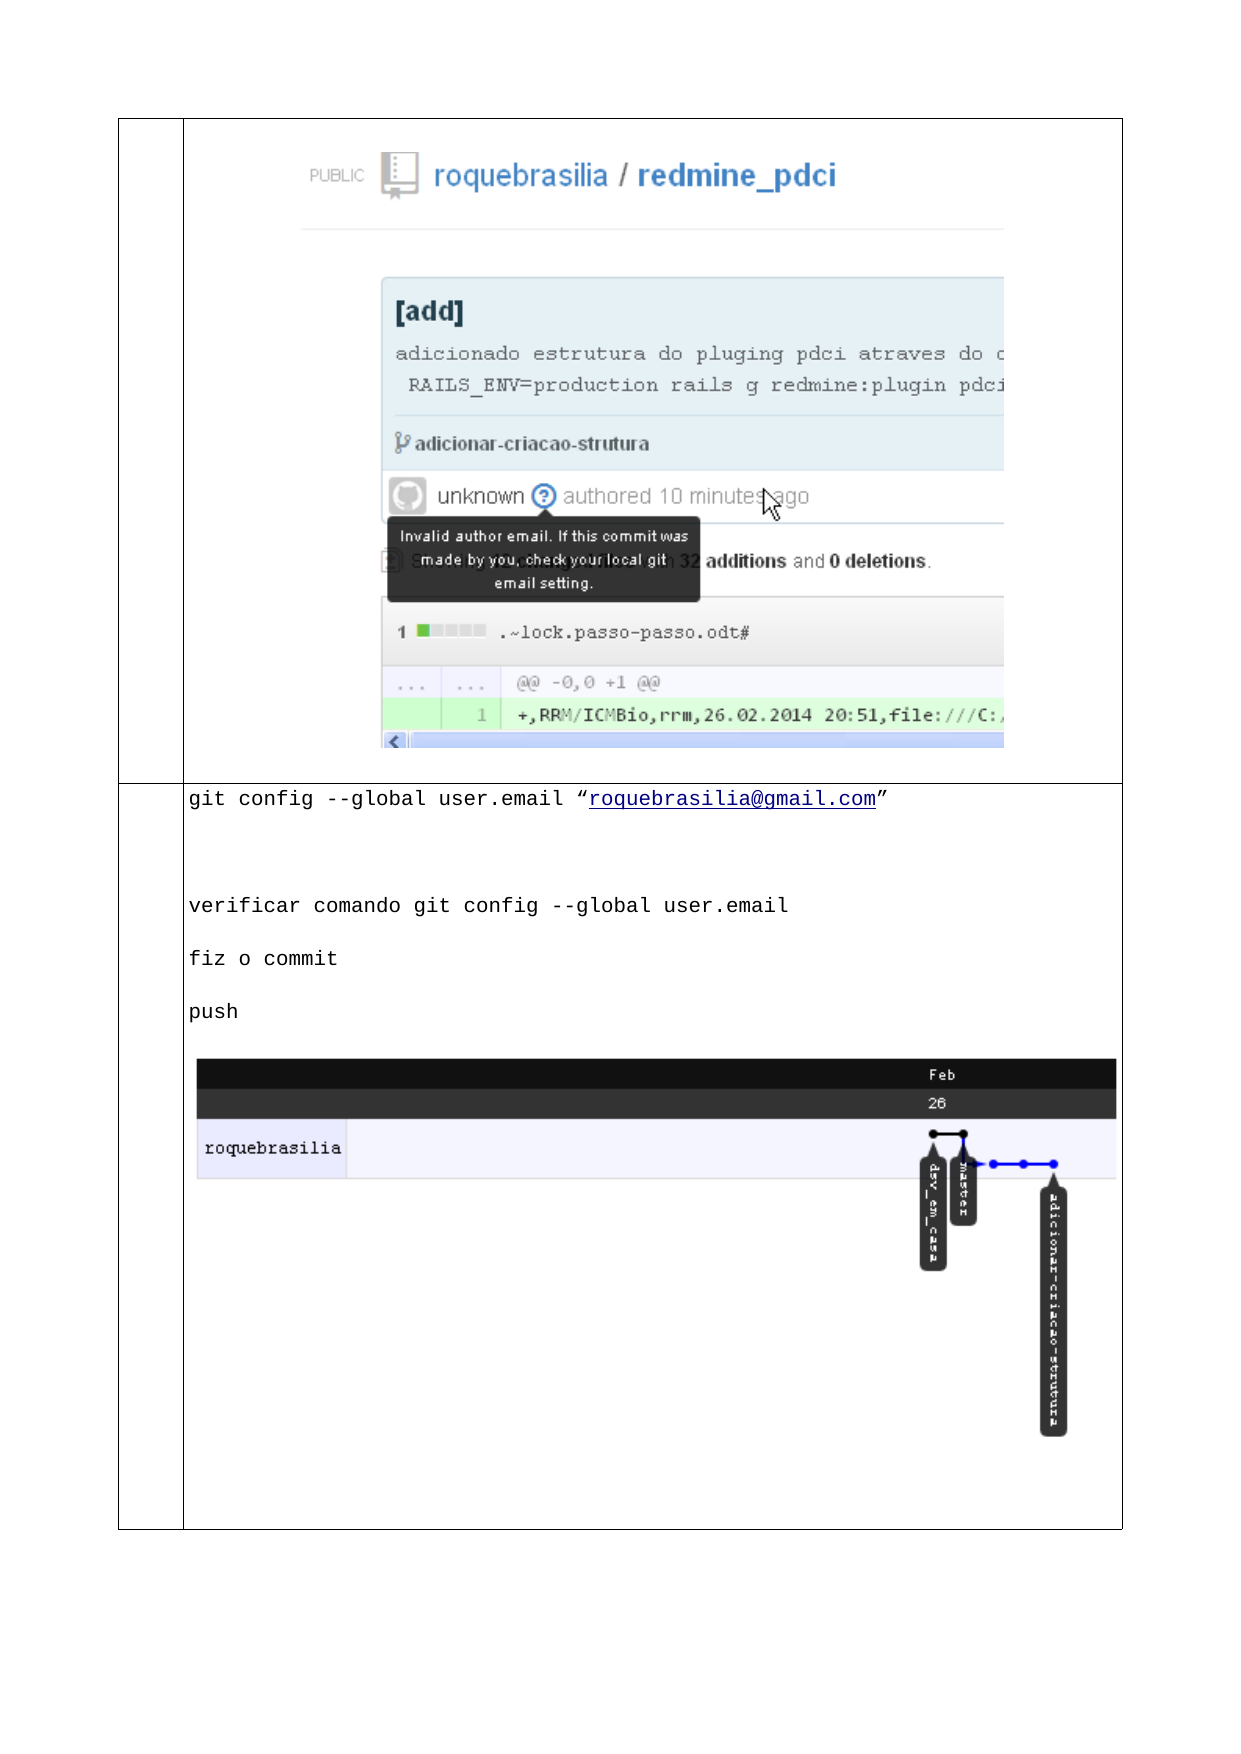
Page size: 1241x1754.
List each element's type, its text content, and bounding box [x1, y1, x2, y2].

picture [300, 152, 1004, 748]
picture [188, 1053, 1117, 1470]
table_cell [119, 784, 183, 1529]
table_cell [119, 119, 183, 782]
table_cell [184, 119, 1122, 782]
table_cell git config --global user.email “roquebrasilia@gmail.com” verificar comando git config --global user.email fiz o commit push [184, 784, 1122, 1529]
